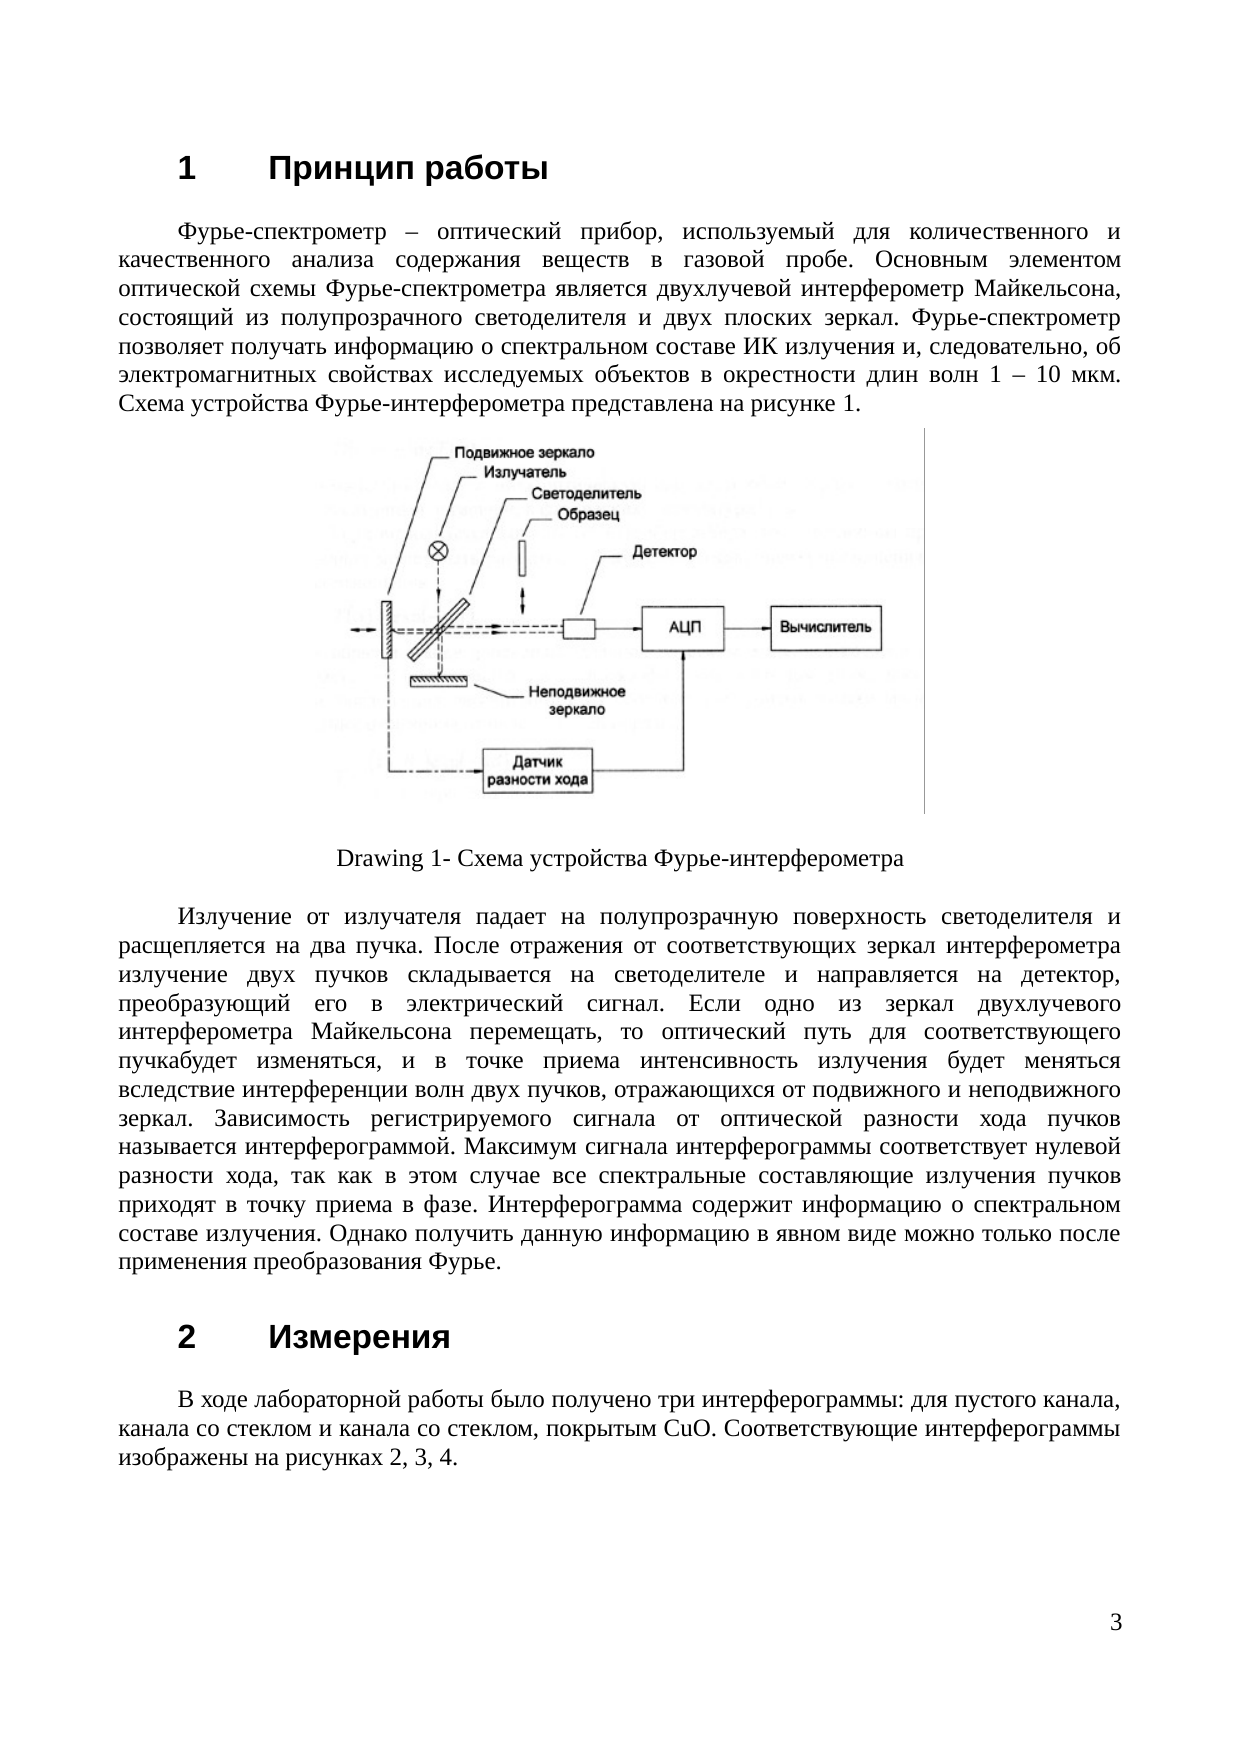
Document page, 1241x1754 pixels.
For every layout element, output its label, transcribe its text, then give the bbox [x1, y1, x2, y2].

text Фурье-спектрометр – оптический прибор, используемый для количественного и качественного анализа содержания веществ в газовой пробе. Основным элементом оптической схемы Фурье-спектрометра является двухлучевой интерферометр Майкельсона, состоящий из полупрозрачного светоделителя и двух плоских зеркал. Фурье-спектрометр позволяет получать информацию о спектральном составе ИК излучения и, следовательно, об электромагнитных свойствах исследуемых объектов в окрестности длин волн 1 – 10 мкм. Схема устройства Фурье-интерферометра представлена на рисунке 1. [118, 216, 1122, 417]
text Drawing 1- Схема устройства Фурье-интерферометра [118, 843, 1122, 872]
text В ходе лабораторной работы было получено три интерферограммы: для пустого канала, канала со стеклом и канала со стеклом, покрытым CuO. Соответствующие интерферограммы изображены на рисунках 2, 3, 4. [118, 1384, 1122, 1471]
subtitle Измерения [118, 1316, 1122, 1355]
subtitle Принцип работы [118, 148, 1122, 186]
picture [315, 428, 925, 814]
text Излучение от излучателя падает на полупрозрачную поверхность светоделителя и расщепляется на два пучка. После отражения от соответствующих зеркал интерферометра излучение двух пучков складывается на светоделителе и направляется на детектор, преобразующий его в электрический сигнал. Если одно из зеркал двухлучевого интерферометра Майкельсона перемещать, то оптический путь для соответствующего пучкабудет изменяться, и в точке приема интенсивность излучения будет меняться вследствие интерференции волн двух пучков, отражающихся от подвижного и неподвижного зеркал. Зависимость регистрируемого сигнала от оптической разности хода пучков называется интерферограммой. Максимум сигнала интерферограммы соответствует нулевой разности хода, так как в этом случае все спектральные составляющие излучения пучков приходят в точку приема в фазе. Интерферограмма содержит информацию о спектральном составе излучения. Однако получить данную информацию в явном виде можно только после применения преобразования Фурье. [118, 901, 1122, 1275]
